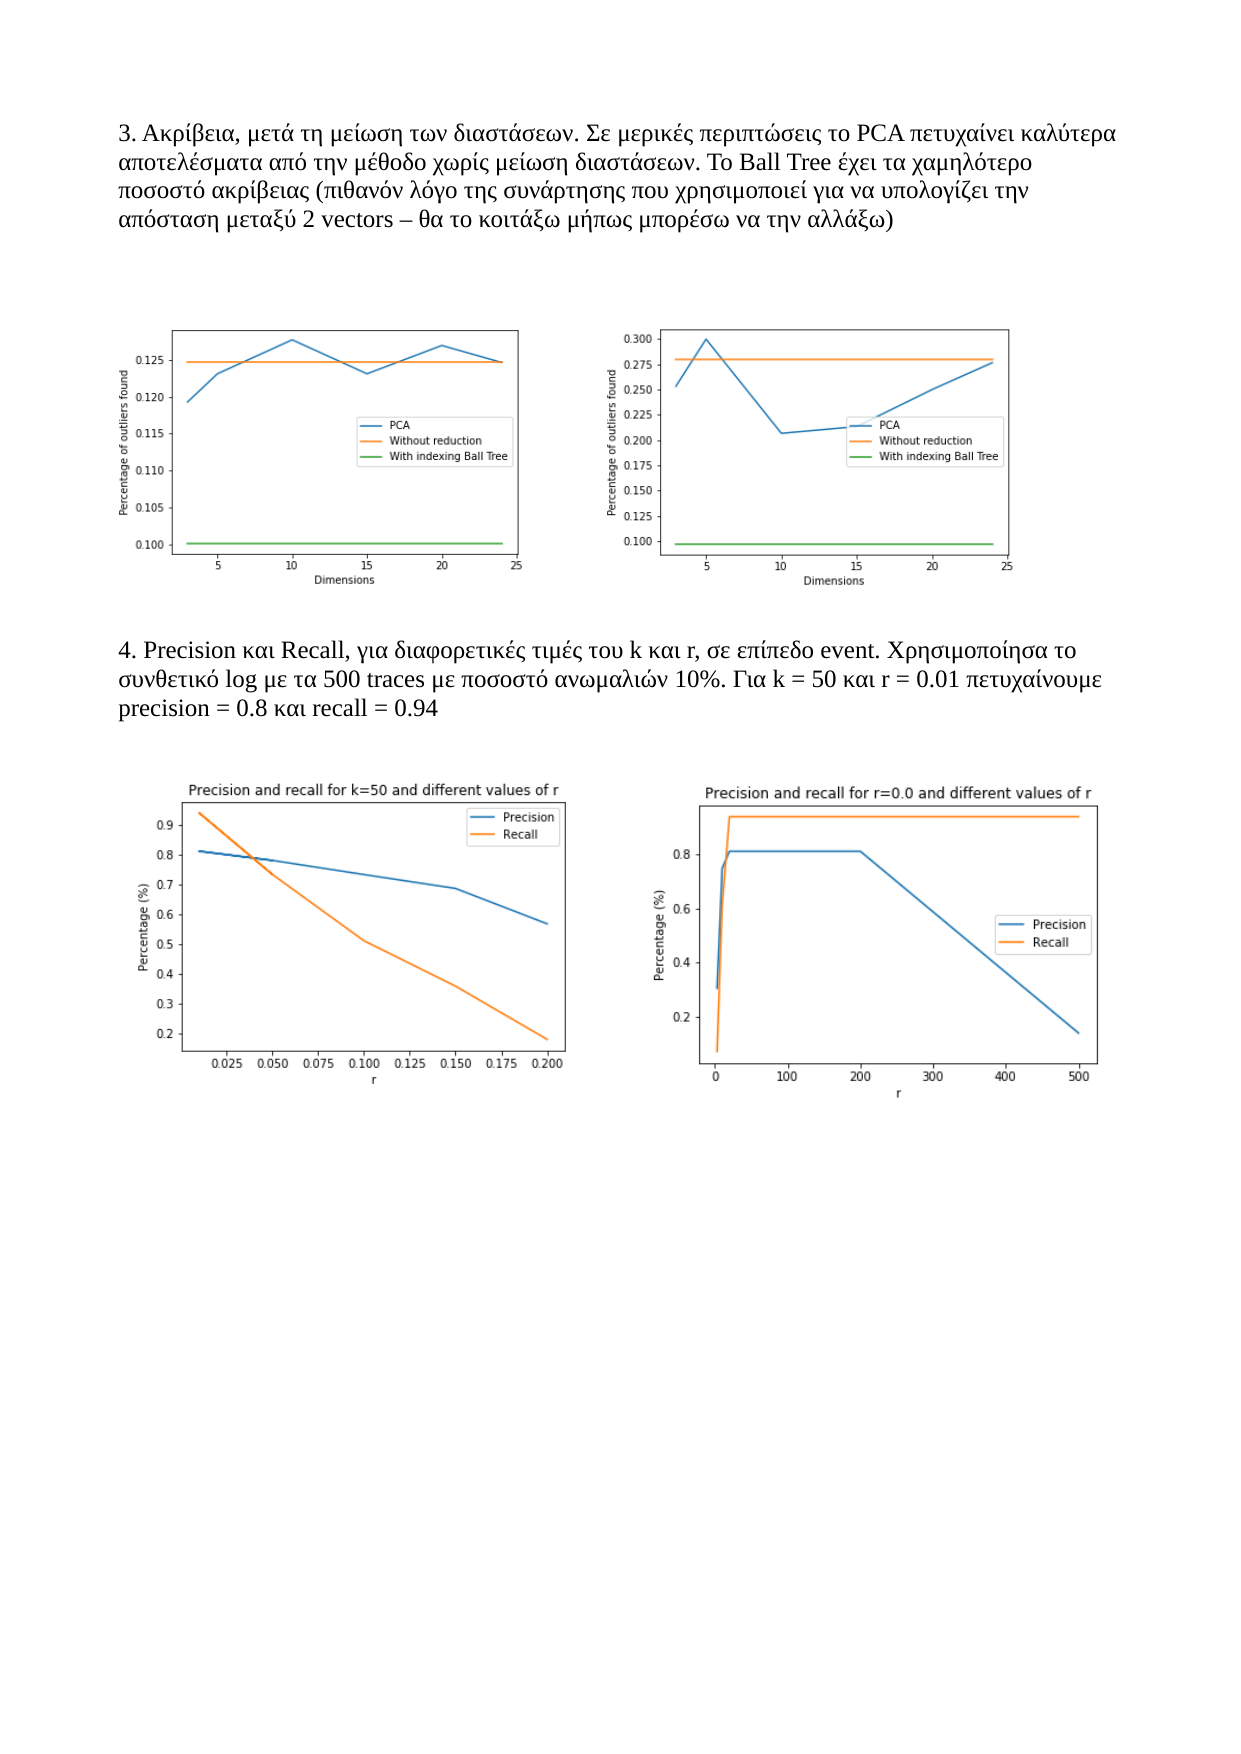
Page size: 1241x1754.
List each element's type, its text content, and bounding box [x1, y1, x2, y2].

text 4. Precision και Recall, για διαφορετικές τιμές του k και r, σε επίπεδο event. Χρησιμοποίησα το συνθετικό log με τα 500 traces με ποσοστό ανωμαλιών 10%. Για k = 50 και r = 0.01 πετυχαίνουμε precision = 0.8 και recall = 0.94 [118, 636, 1122, 722]
picture [636, 765, 1148, 1106]
picture [116, 294, 562, 591]
text 3. Ακρίβεια, μετά τη μείωση των διαστάσεων. Σε μερικές περιπτώσεις το PCA πετυχαίνει καλύτερα αποτελέσματα από την μέθοδο χωρίς μείωση διαστάσεων. Το Ball Tree έχει τα χαμηλότερο ποσοστό ακρίβειας (πιθανόν λόγο της συνάρτησης που χρησιμοποιεί για να υπολογίζει την απόσταση μεταξύ 2 vectors – θα το κοιτάξω μήπως μπορέσω να την αλλάξω) [118, 118, 1122, 233]
picture [604, 293, 1053, 592]
picture [120, 762, 614, 1092]
